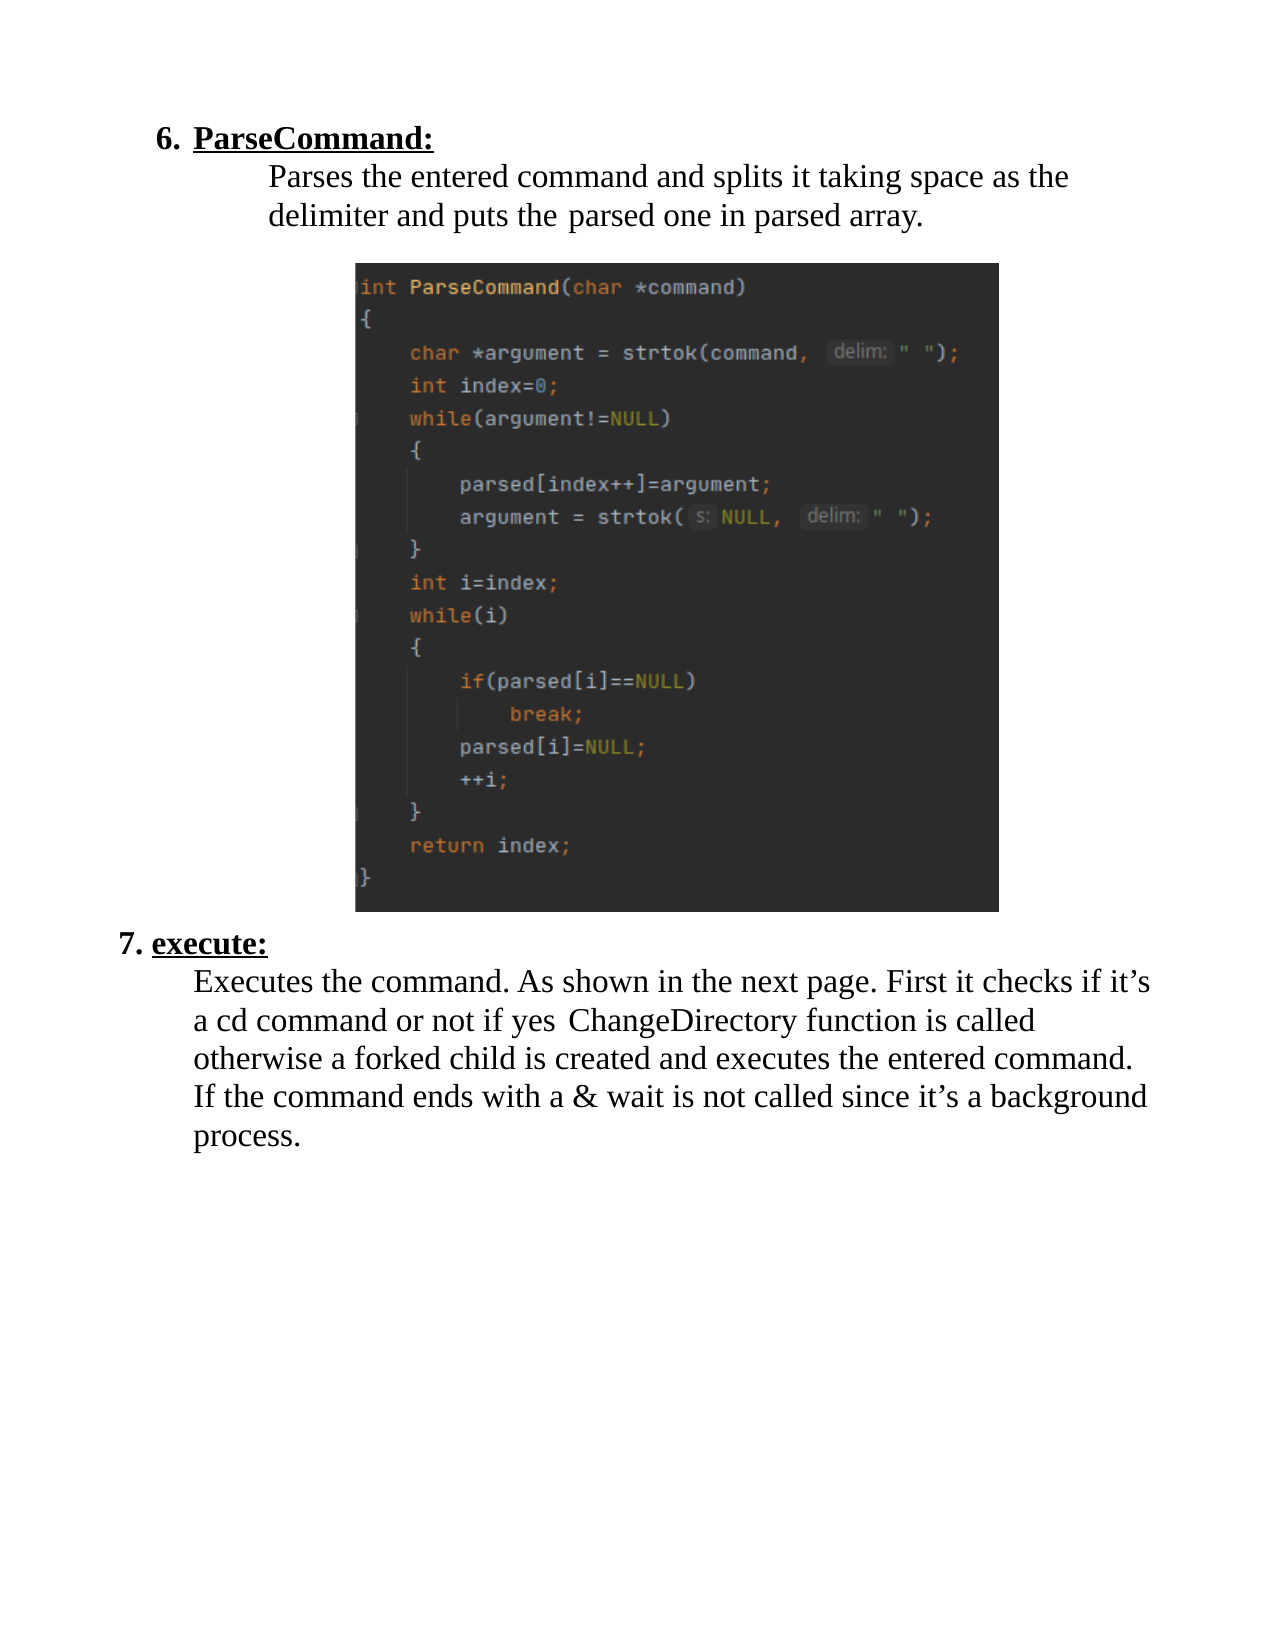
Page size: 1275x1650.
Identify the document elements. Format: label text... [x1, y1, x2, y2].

text Executes the command. As shown in the next page. First it checks if it’s a cd command or not if yes ChangeDirectory function is called otherwise a forked child is created and executes the entered command. If the command ends with a & wait is not called since it’s a background process. [118, 961, 1157, 1153]
list ParseCommand: [156, 118, 1157, 156]
text 7. execute: [118, 923, 1157, 961]
text Parses the entered command and splits it taking space as the delimiter and puts the parsed one in parsed array. [118, 156, 1157, 233]
picture [355, 263, 999, 912]
